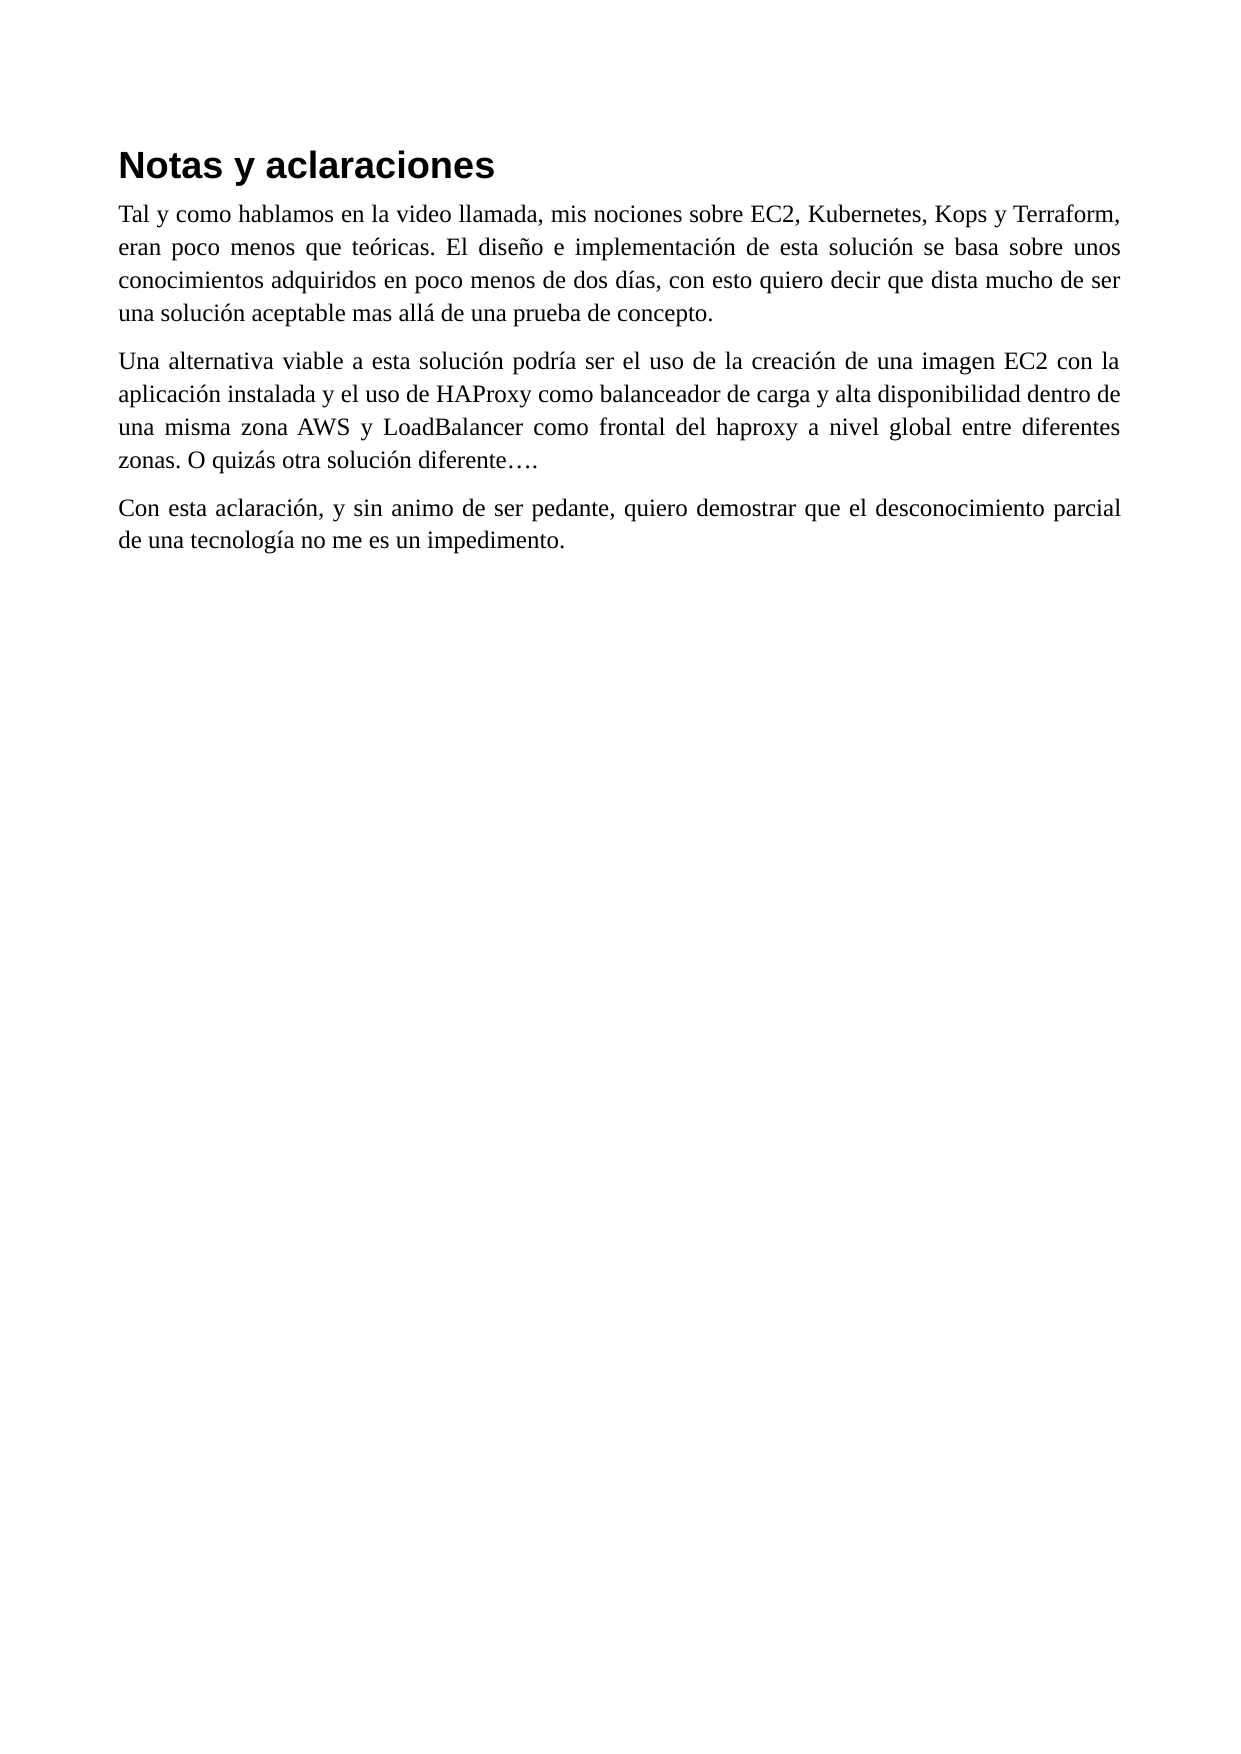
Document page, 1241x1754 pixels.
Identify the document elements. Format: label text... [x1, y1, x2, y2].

subtitle Notas y aclaraciones [118, 143, 1122, 187]
text Tal y como hablamos en la video llamada, mis nociones sobre EC2, Kubernetes, Kops y Terraform, eran poco menos que teóricas. El diseño e implementación de esta solución se basa sobre unos conocimientos adquiridos en poco menos de dos días, con esto quiero decir que dista mucho de ser una solución aceptable mas allá de una prueba de concepto. [118, 199, 1122, 327]
text Con esta aclaración, y sin animo de ser pedante, quiero demostrar que el desconocimiento parcial de una tecnología no me es un impedimento. [118, 493, 1122, 554]
text Una alternativa viable a esta solución podría ser el uso de la creación de una imagen EC2 con la aplicación instalada y el uso de HAProxy como balanceador de carga y alta disponibilidad dentro de una misma zona AWS y LoadBalancer como frontal del haproxy a nivel global entre diferentes zonas. O quizás otra solución diferente…. [118, 346, 1122, 474]
